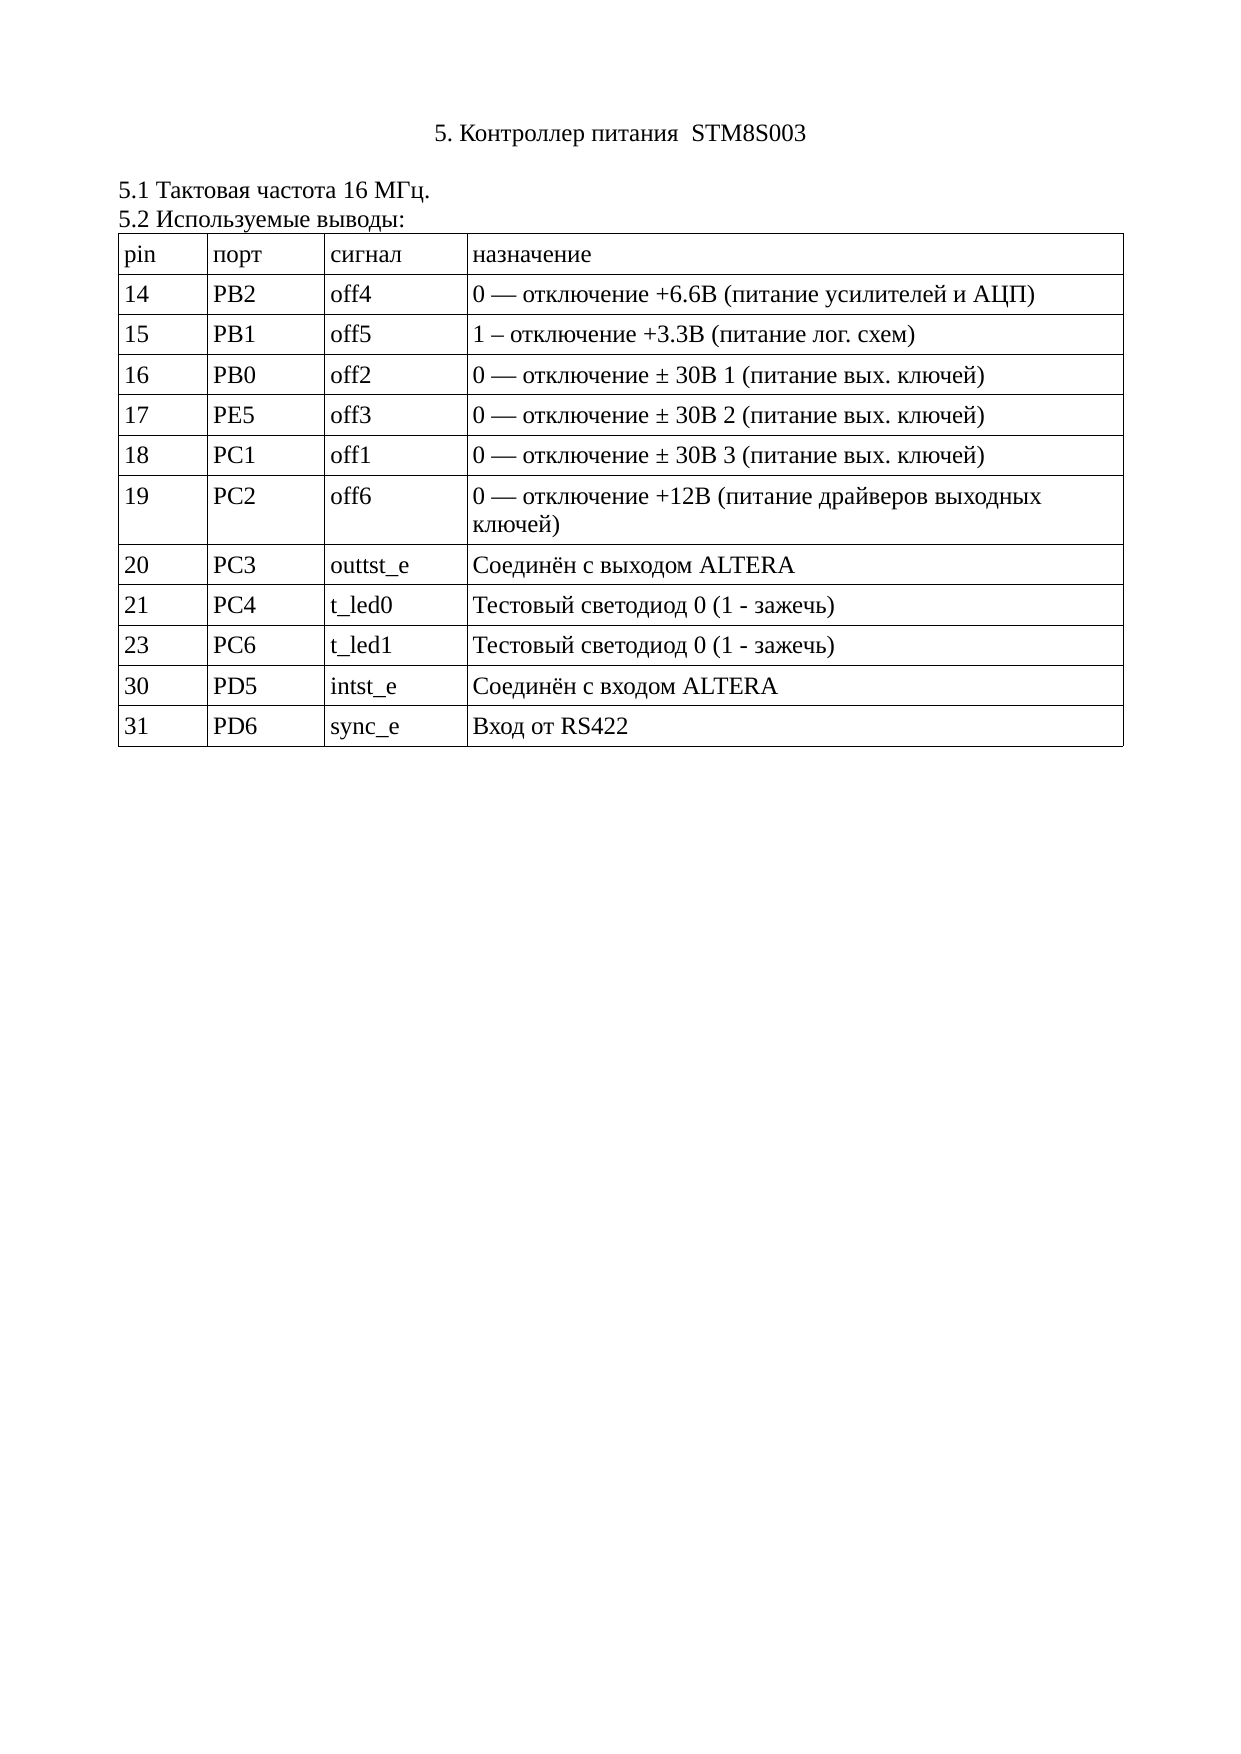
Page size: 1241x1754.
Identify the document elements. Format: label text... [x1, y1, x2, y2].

table_cell 20 [119, 545, 207, 584]
table_cell Соединён с входом ALTERA [468, 666, 1123, 705]
table_cell PC3 [208, 545, 324, 584]
table_cell t_led0 [325, 585, 467, 625]
table_cell off2 [325, 355, 467, 394]
table_header назначение [468, 234, 1123, 273]
table_cell PB1 [208, 315, 324, 354]
table_cell 0 — отключение ± 30В 3 (питание вых. ключей) [468, 436, 1123, 475]
text 5.1 Тактовая частота 16 МГц. [118, 176, 1122, 204]
table_cell PC1 [208, 436, 324, 475]
table_cell PB2 [208, 275, 324, 314]
table_cell intst_e [325, 666, 467, 705]
table_cell 0 — отключение ± 30В 1 (питание вых. ключей) [468, 355, 1123, 394]
table_cell 31 [119, 706, 207, 746]
table_cell PC2 [208, 476, 324, 544]
text 5. Контроллер питания STM8S003 [118, 118, 1122, 147]
table_cell Вход от RS422 [468, 706, 1123, 746]
text 5.2 Используемые выводы: [118, 204, 1122, 233]
table_cell 15 [119, 315, 207, 354]
table_cell 0 — отключение +12В (питание драйверов выходных ключей) [468, 476, 1123, 544]
table_header pin [119, 234, 207, 273]
table_cell 1 – отключение +3.3В (питание лог. схем) [468, 315, 1123, 354]
table_cell sync_e [325, 706, 467, 746]
table_header порт [208, 234, 324, 273]
table_cell 17 [119, 395, 207, 435]
table_cell off5 [325, 315, 467, 354]
table_cell Тестовый светодиод 0 (1 - зажечь) [468, 585, 1123, 625]
table_cell off3 [325, 395, 467, 435]
table_header сигнал [325, 234, 467, 273]
table_cell 0 — отключение ± 30В 2 (питание вых. ключей) [468, 395, 1123, 435]
table_cell 23 [119, 626, 207, 665]
table_cell outtst_e [325, 545, 467, 584]
table_cell 21 [119, 585, 207, 625]
table_cell Тестовый светодиод 0 (1 - зажечь) [468, 626, 1123, 665]
table_cell 14 [119, 275, 207, 314]
table_cell off1 [325, 436, 467, 475]
table_cell PD5 [208, 666, 324, 705]
table_cell off4 [325, 275, 467, 314]
table_cell PE5 [208, 395, 324, 435]
table_cell 18 [119, 436, 207, 475]
table_cell PC4 [208, 585, 324, 625]
table_cell Соединён с выходом ALTERA [468, 545, 1123, 584]
table_cell 30 [119, 666, 207, 705]
table_cell PC6 [208, 626, 324, 665]
table_cell 19 [119, 476, 207, 544]
table_cell 16 [119, 355, 207, 394]
table_cell PB0 [208, 355, 324, 394]
table_cell PD6 [208, 706, 324, 746]
table_cell off6 [325, 476, 467, 544]
table_cell 0 — отключение +6.6В (питание усилителей и АЦП) [468, 275, 1123, 314]
table_cell t_led1 [325, 626, 467, 665]
